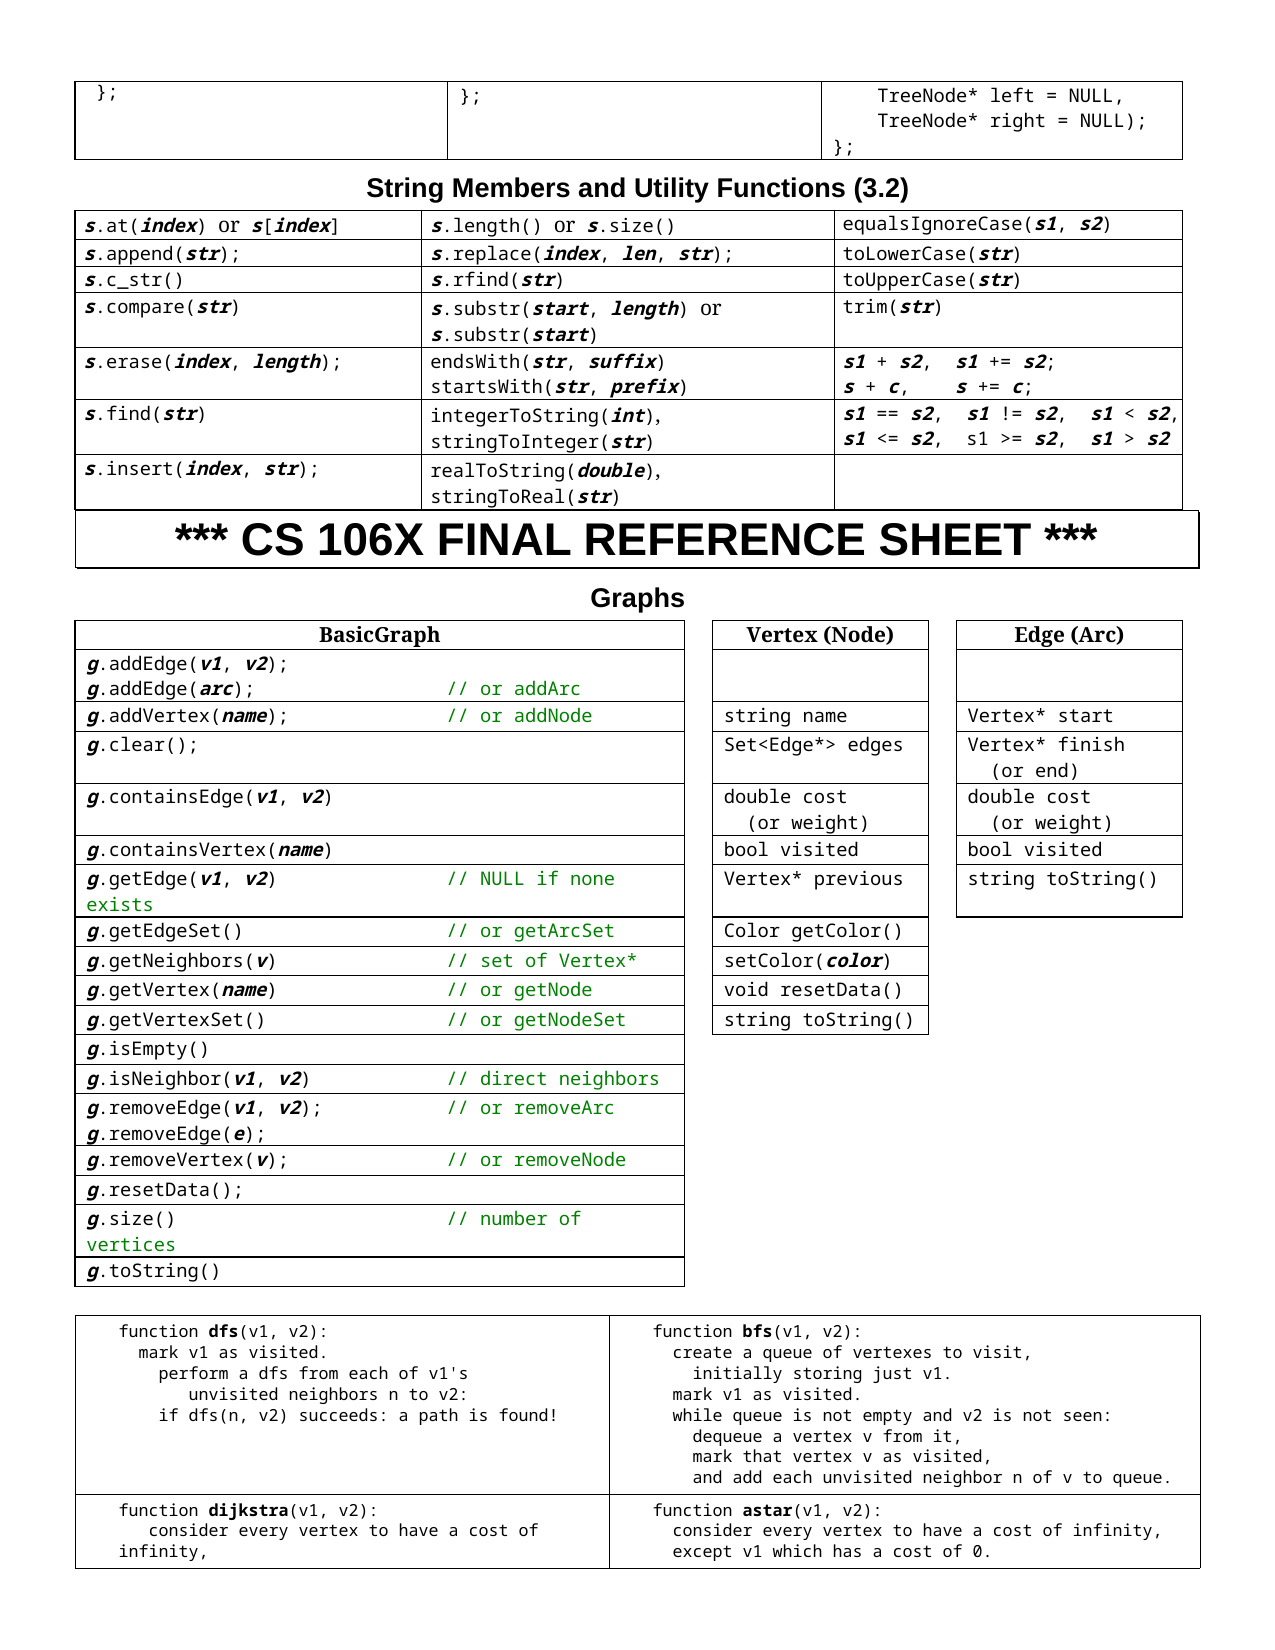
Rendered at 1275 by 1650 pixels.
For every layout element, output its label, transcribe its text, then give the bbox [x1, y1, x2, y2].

table_cell g.containsEdge(v1, v2) [76, 784, 684, 835]
table_cell [928, 1145, 956, 1175]
table_cell toUpperCase(str) [835, 267, 1182, 292]
table_cell [957, 650, 1182, 701]
table_cell void resetData() [713, 976, 928, 1005]
table_cell g.addEdge(v1, v2); g.addEdge(arc); // or addArc [76, 650, 684, 701]
table_cell [928, 1064, 956, 1093]
table_cell [929, 916, 956, 946]
table_cell g.clear(); [76, 732, 684, 783]
table_cell double cost (or weight) [713, 784, 928, 835]
table_cell Set<Edge*> edges [713, 732, 928, 783]
table_header function bfs(v1, v2): create a queue of vertexes to visit, initially storing just v1. mark v1 as visited. while queue is not empty and v2 is not seen: dequeue a vertex v from it, mark that vertex v as visited, and add each unvisited neighbor n of v to queue. [610, 1316, 1200, 1493]
table_cell [685, 1005, 712, 1034]
subtitle Graphs [75, 582, 1200, 613]
table_cell [713, 1064, 928, 1093]
table_cell g.getEdge(v1, v2) // NULL if none exists [76, 865, 684, 916]
table_cell [685, 1204, 712, 1256]
table_header }; [76, 82, 447, 158]
table_cell g.size() // number of vertices [76, 1205, 684, 1256]
table_cell [956, 1064, 1182, 1093]
table_cell s.erase(index, length); [76, 348, 421, 399]
table_cell [929, 835, 956, 864]
table_cell [956, 975, 1182, 1005]
table_cell bool visited [957, 836, 1182, 864]
table_cell [685, 783, 712, 835]
table_cell string name [713, 702, 928, 731]
table_cell [685, 731, 712, 783]
table_cell s.substr(start, length) or s.substr(start) [422, 293, 834, 347]
table_cell [685, 835, 712, 864]
table_header TreeNode* left = NULL, TreeNode* right = NULL); }; [822, 82, 1182, 158]
table_cell [956, 946, 1182, 975]
table_cell s.replace(index, len, str); [422, 240, 834, 266]
table_cell [929, 701, 956, 731]
table_header Vertex (Node) [713, 621, 928, 649]
table_cell integerToString(int), stringToInteger(str) [422, 400, 834, 454]
table_cell [835, 455, 1182, 509]
table_cell endsWith(str, suffix) startsWith(str, prefix) [422, 348, 834, 399]
table_header s.length() or s.size() [422, 211, 834, 239]
table_cell realToString(double), stringToReal(str) [422, 455, 834, 509]
table_cell [685, 1175, 712, 1204]
table_cell [956, 1145, 1182, 1175]
table_cell [956, 1204, 1182, 1256]
table_cell [685, 975, 712, 1005]
table_cell function astar(v1, v2): consider every vertex to have a cost of infinity, except v1 which has a cost of 0. [610, 1495, 1200, 1568]
table_cell [685, 1034, 712, 1064]
table_cell Vertex* start [957, 702, 1182, 731]
table_cell [956, 1093, 1182, 1145]
table_cell [685, 1256, 712, 1286]
table_cell [685, 946, 712, 975]
table_cell [929, 731, 956, 783]
table_cell [713, 1256, 928, 1286]
table_header s.at(index) or s[index] [76, 211, 421, 239]
table_cell s.c_str() [76, 267, 421, 292]
table_cell [685, 864, 712, 916]
table_cell bool visited [713, 836, 928, 864]
table_header BasicGraph [76, 621, 684, 649]
table_cell [928, 1093, 956, 1145]
table_header equalsIgnoreCase(s1, s2) [835, 211, 1182, 239]
table_cell [713, 1093, 928, 1145]
table_cell [713, 1175, 928, 1204]
table_cell function dijkstra(v1, v2): consider every vertex to have a cost of infinity, [76, 1495, 609, 1568]
table_cell [713, 1145, 928, 1175]
table_cell [685, 916, 712, 946]
table_cell s.append(str); [76, 240, 421, 266]
table_cell g.getNeighbors(v) // set of Vertex* [76, 947, 684, 975]
table_header [685, 620, 712, 649]
table_cell [685, 1093, 712, 1145]
table_cell Vertex* finish (or end) [957, 732, 1182, 783]
table_cell [713, 1035, 928, 1064]
table_cell s.compare(str) [76, 293, 421, 347]
table_cell [928, 1204, 956, 1256]
table_cell g.addVertex(name); // or addNode [76, 702, 684, 731]
subtitle String Members and Utility Functions (3.2) [75, 172, 1200, 203]
table_cell [685, 1064, 712, 1093]
table_cell g.getVertexSet() // or getNodeSet [76, 1006, 684, 1034]
table_cell double cost (or weight) [957, 784, 1182, 835]
table_cell [929, 783, 956, 835]
table_cell g.resetData(); [76, 1176, 684, 1204]
table_cell setColor(color) [713, 947, 928, 975]
table_header }; [448, 82, 821, 158]
table_cell g.getVertex(name) // or getNode [76, 976, 684, 1005]
table_cell s.insert(index, str); [76, 455, 421, 509]
table_cell [929, 975, 956, 1005]
table_cell [956, 1005, 1182, 1034]
table_cell g.getEdgeSet() // or getArcSet [76, 918, 684, 946]
table_cell s.rfind(str) [422, 267, 834, 292]
table_cell [685, 1145, 712, 1175]
table_cell s.find(str) [76, 400, 421, 454]
table_header function dfs(v1, v2): mark v1 as visited. perform a dfs from each of v1's unvisited neighbors n to v2: if dfs(n, v2) succeeds: a path is found! [76, 1316, 609, 1493]
table_cell [956, 1034, 1182, 1064]
table_cell string toString() [713, 1006, 928, 1034]
table_cell g.removeVertex(v); // or removeNode [76, 1146, 684, 1175]
table_cell [929, 864, 956, 916]
table_cell [713, 1204, 928, 1256]
table_cell trim(str) [835, 293, 1182, 347]
table_cell [956, 1256, 1182, 1286]
table_header Edge (Arc) [957, 621, 1182, 649]
table_cell [685, 701, 712, 731]
table_cell Color getColor() [713, 918, 928, 946]
table_cell [956, 918, 1182, 946]
table_cell [928, 1175, 956, 1204]
table_cell g.isNeighbor(v1, v2) // direct neighbors [76, 1065, 684, 1093]
table_cell [929, 1005, 956, 1034]
table_cell string toString() [957, 865, 1182, 916]
table_cell g.isEmpty() [76, 1035, 684, 1064]
table_cell [713, 650, 928, 701]
table_cell [929, 649, 956, 701]
table_cell [956, 1175, 1182, 1204]
table_cell [929, 946, 956, 975]
table_cell [928, 1256, 956, 1286]
table_cell [928, 1034, 956, 1064]
table_cell g.removeEdge(v1, v2); // or removeArc g.removeEdge(e); [76, 1094, 684, 1145]
table_header [929, 620, 956, 649]
table_cell g.containsVertex(name) [76, 836, 684, 864]
subtitle *** CS 106X FINAL REFERENCE SHEET *** [76, 511, 1198, 567]
table_cell toLowerCase(str) [835, 240, 1182, 266]
table_cell s1 + s2, s1 += s2; s + c, s += c; [835, 348, 1182, 399]
table_cell [685, 649, 712, 701]
table_cell g.toString() [76, 1258, 684, 1286]
table_cell Vertex* previous [713, 865, 928, 916]
table_cell s1 == s2, s1 != s2, s1 < s2, s1 <= s2, s1 >= s2, s1 > s2 [835, 400, 1182, 454]
